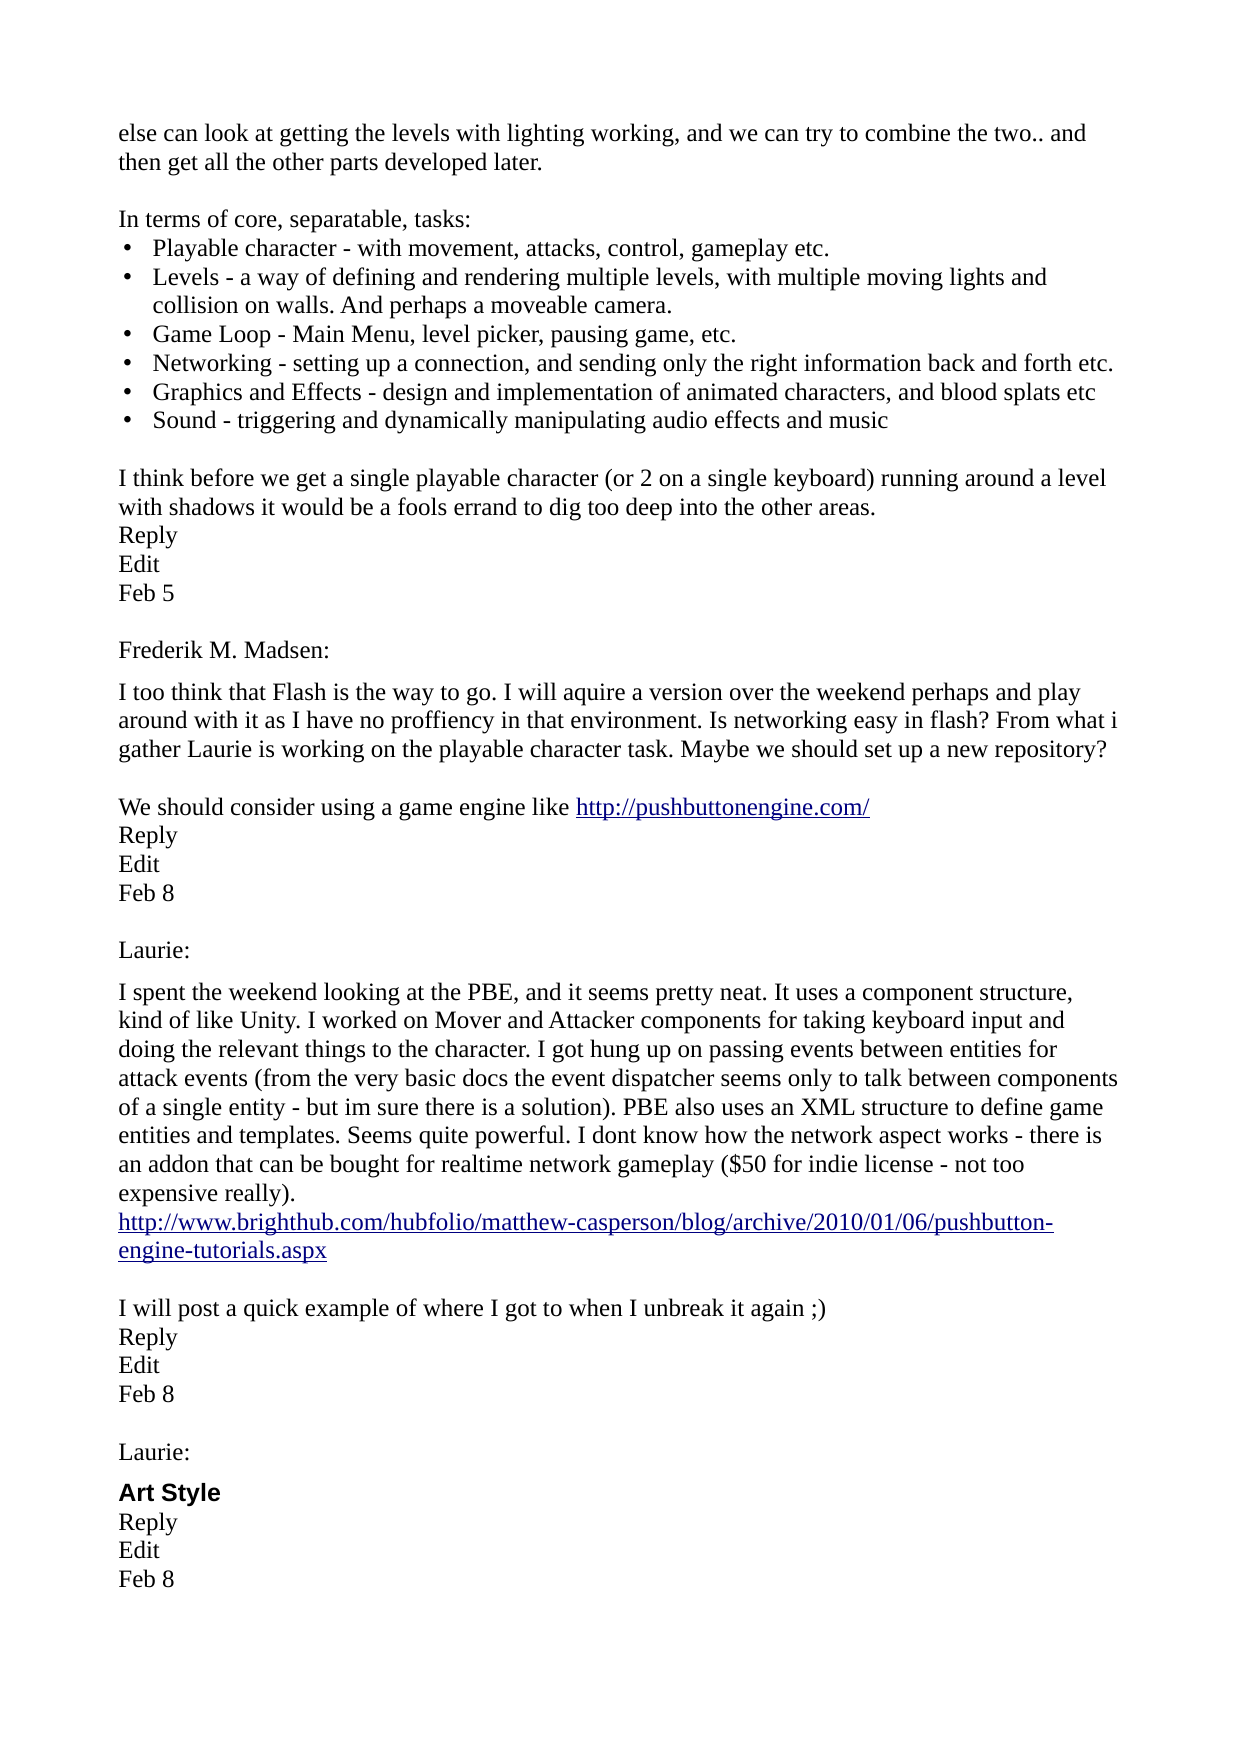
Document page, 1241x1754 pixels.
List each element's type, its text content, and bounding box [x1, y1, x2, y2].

list We should consider using a game engine like http://pushbuttonengine.com/ [118, 792, 1122, 821]
list I will post a quick example of where I got to when I unbreak it again ;) [118, 1293, 1122, 1322]
list Networking - setting up a connection, and sending only the right information back and forth etc. [152, 348, 1122, 377]
text Laurie: [118, 936, 1122, 964]
text Feb 5 [118, 578, 1122, 607]
list else can look at getting the levels with lighting working, and we can try to combine the two.. and then get all the other parts developed later. [118, 118, 1122, 176]
text Reply [118, 1507, 1122, 1536]
text Edit [118, 549, 1122, 578]
text Edit [118, 1536, 1122, 1564]
list Graphics and Effects - design and implementation of animated characters, and blood splats etc [152, 377, 1122, 406]
text Edit [118, 849, 1122, 878]
list I think before we get a single playable character (or 2 on a single keyboard) running around a level with shadows it would be a fools errand to dig too deep into the other areas. [118, 463, 1122, 521]
text Feb 8 [118, 1564, 1122, 1593]
list http://www.brighthub.com/hubfolio/matthew-casperson/blog/archive/2010/01/06/pushbutton-engine-tutorials.aspx [118, 1207, 1122, 1264]
text Reply [118, 521, 1122, 549]
text Laurie: [118, 1437, 1122, 1466]
text Frederik M. Madsen: [118, 636, 1122, 664]
list Levels - a way of defining and rendering multiple levels, with multiple moving lights and collision on walls. And perhaps a moveable camera. [152, 262, 1122, 319]
text Reply [118, 1322, 1122, 1351]
list Playable character - with movement, attacks, control, gameplay etc. [152, 233, 1122, 262]
list Art Style [118, 1478, 1122, 1507]
list I too think that Flash is the way to go. I will aquire a version over the weekend perhaps and play around with it as I have no proffiency in that environment. Is networking easy in flash? From what i gather Laurie is working on the playable character task. Maybe we should set up a new repository? [118, 677, 1122, 763]
list In terms of core, separatable, tasks: [118, 204, 1122, 233]
text Feb 8 [118, 878, 1122, 907]
list Sound - triggering and dynamically manipulating audio effects and music [152, 406, 1122, 434]
text Feb 8 [118, 1379, 1122, 1408]
list Game Loop - Main Menu, level picker, pausing game, etc. [152, 319, 1122, 348]
text Reply [118, 821, 1122, 849]
text Edit [118, 1351, 1122, 1379]
list I spent the weekend looking at the PBE, and it seems pretty neat. It uses a component structure, kind of like Unity. I worked on Mover and Attacker components for taking keyboard input and doing the relevant things to the character. I got hung up on passing events between entities for attack events (from the very basic docs the event dispatcher seems only to talk between components of a single entity - but im sure there is a solution). PBE also uses an XML structure to define game entities and templates. Seems quite powerful. I dont know how the network aspect works - there is an addon that can be bought for realtime network gameplay ($50 for indie license - not too expensive really). [118, 977, 1122, 1207]
